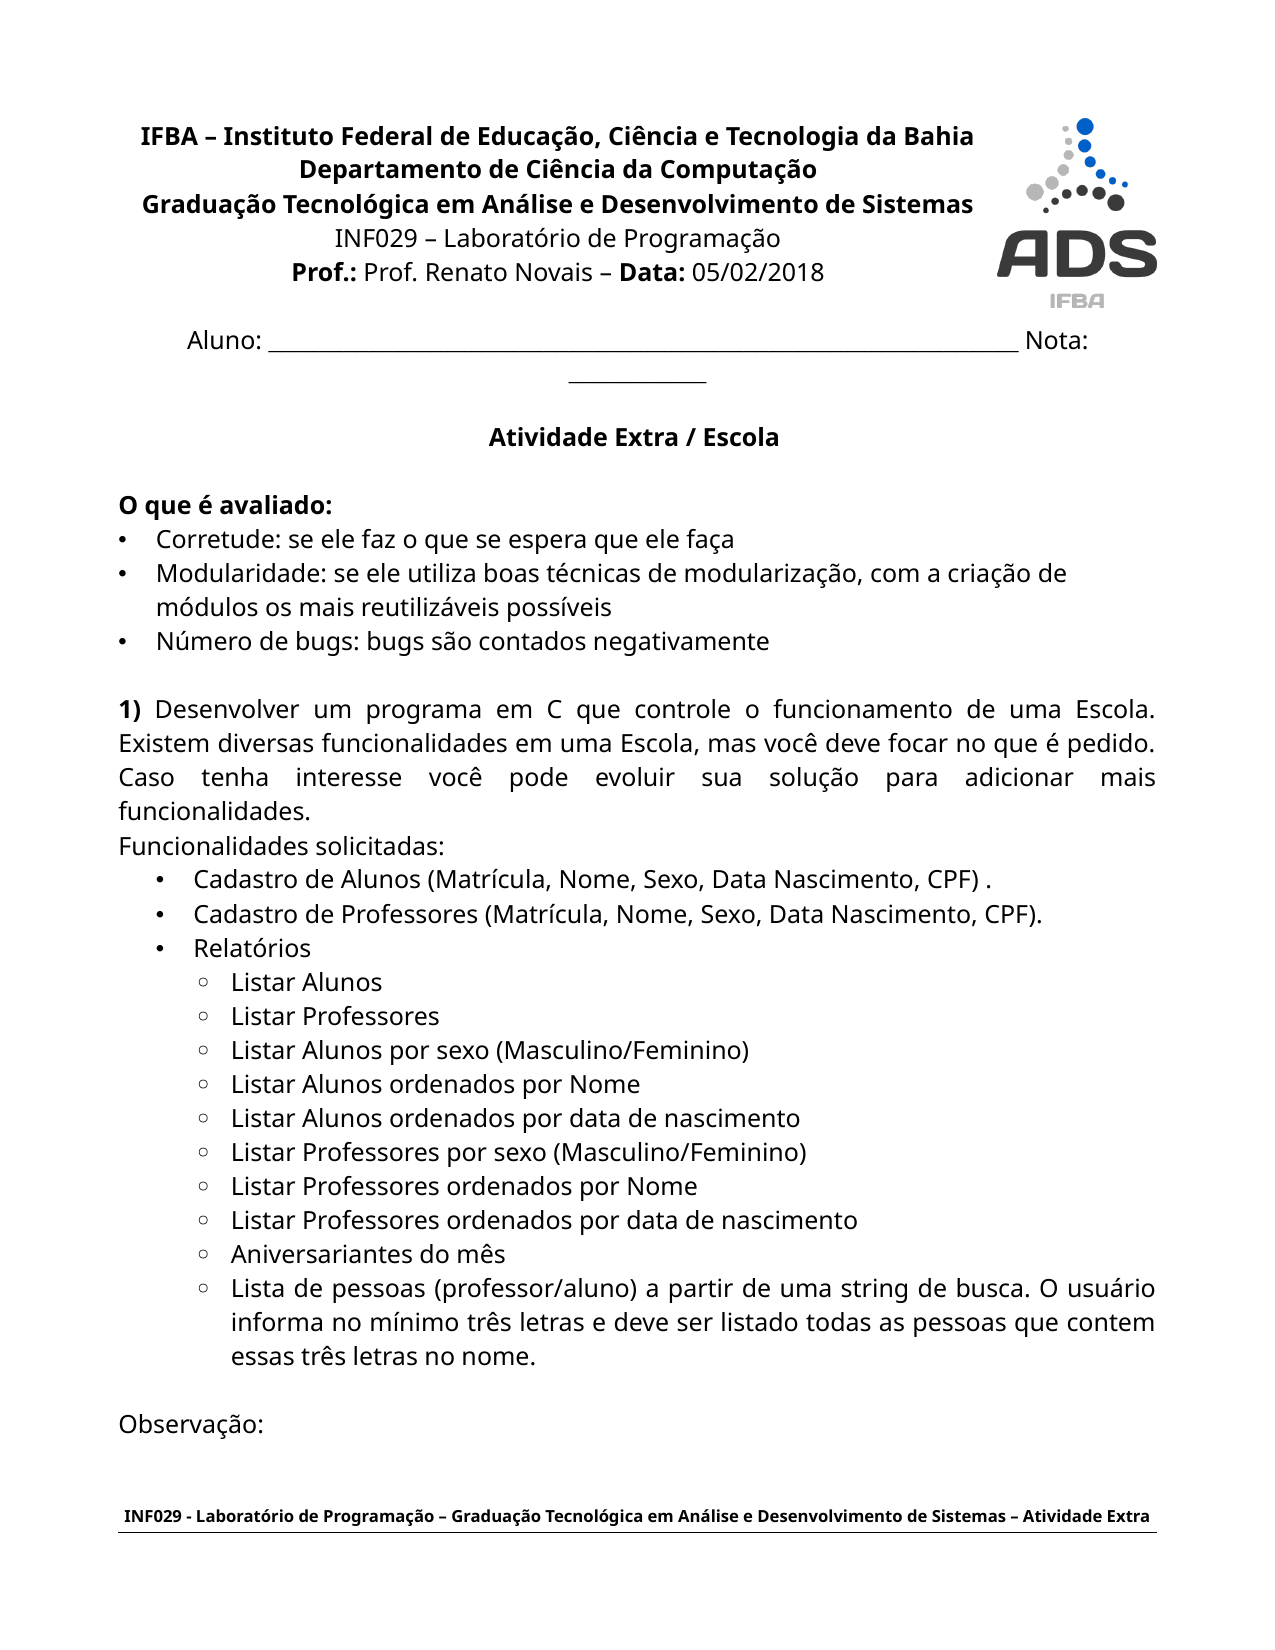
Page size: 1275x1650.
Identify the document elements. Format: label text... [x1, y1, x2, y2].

list Modularidade: se ele utiliza boas técnicas de modularização, com a criação de módulos os mais reutilizáveis possíveis [118, 556, 1157, 624]
text Prof.: Prof. Renato Novais – Data: 05/02/2018 [118, 254, 997, 288]
list Listar Professores ordenados por data de nascimento [193, 1203, 1157, 1237]
list Listar Professores ordenados por Nome [193, 1169, 1157, 1203]
list Listar Professores [193, 998, 1157, 1032]
list Listar Alunos ordenados por Nome [193, 1067, 1157, 1101]
text INF029 – Laboratório de Programação [118, 220, 997, 254]
text Graduação Tecnológica em Análise e Desenvolvimento de Sistemas [118, 186, 997, 220]
list Cadastro de Alunos (Matrícula, Nome, Sexo, Data Nascimento, CPF) . [156, 862, 1157, 896]
list Número de bugs: bugs são contados negativamente [118, 624, 1157, 658]
list Listar Alunos ordenados por data de nascimento [193, 1101, 1157, 1135]
list Aniversariantes do mês [193, 1237, 1157, 1271]
text O que é avaliado: [118, 487, 1157, 522]
list Corretude: se ele faz o que se espera que ele faça [118, 522, 1157, 556]
text IFBA – Instituto Federal de Educação, Ciência e Tecnologia da Bahia [118, 118, 997, 152]
text 1) Desenvolver um programa em C que controle o funcionamento de uma Escola. Existem diversas funcionalidades em uma Escola, mas você deve focar no que é pedido. Caso tenha interesse você pode evoluir sua solução para adicionar mais funcionalidades. [118, 692, 1157, 828]
list Relatórios [156, 930, 1157, 964]
text Atividade Extra / Escola [118, 419, 1157, 453]
picture [997, 118, 1157, 308]
list Listar Alunos por sexo (Masculino/Feminino) [193, 1032, 1157, 1067]
text Aluno: ____________________________________________________________ Nota: ___________ [118, 322, 1157, 385]
text Departamento de Ciência da Computação [118, 152, 997, 186]
list Listar Professores por sexo (Masculino/Feminino) [193, 1135, 1157, 1169]
list Cadastro de Professores (Matrícula, Nome, Sexo, Data Nascimento, CPF). [156, 896, 1157, 930]
list Lista de pessoas (professor/aluno) a partir de uma string de busca. O usuário informa no mínimo três letras e deve ser listado todas as pessoas que contem essas três letras no nome. [193, 1271, 1157, 1373]
text Observação: [118, 1407, 1157, 1441]
text Funcionalidades solicitadas: [118, 828, 1157, 862]
list Listar Alunos [193, 964, 1157, 998]
